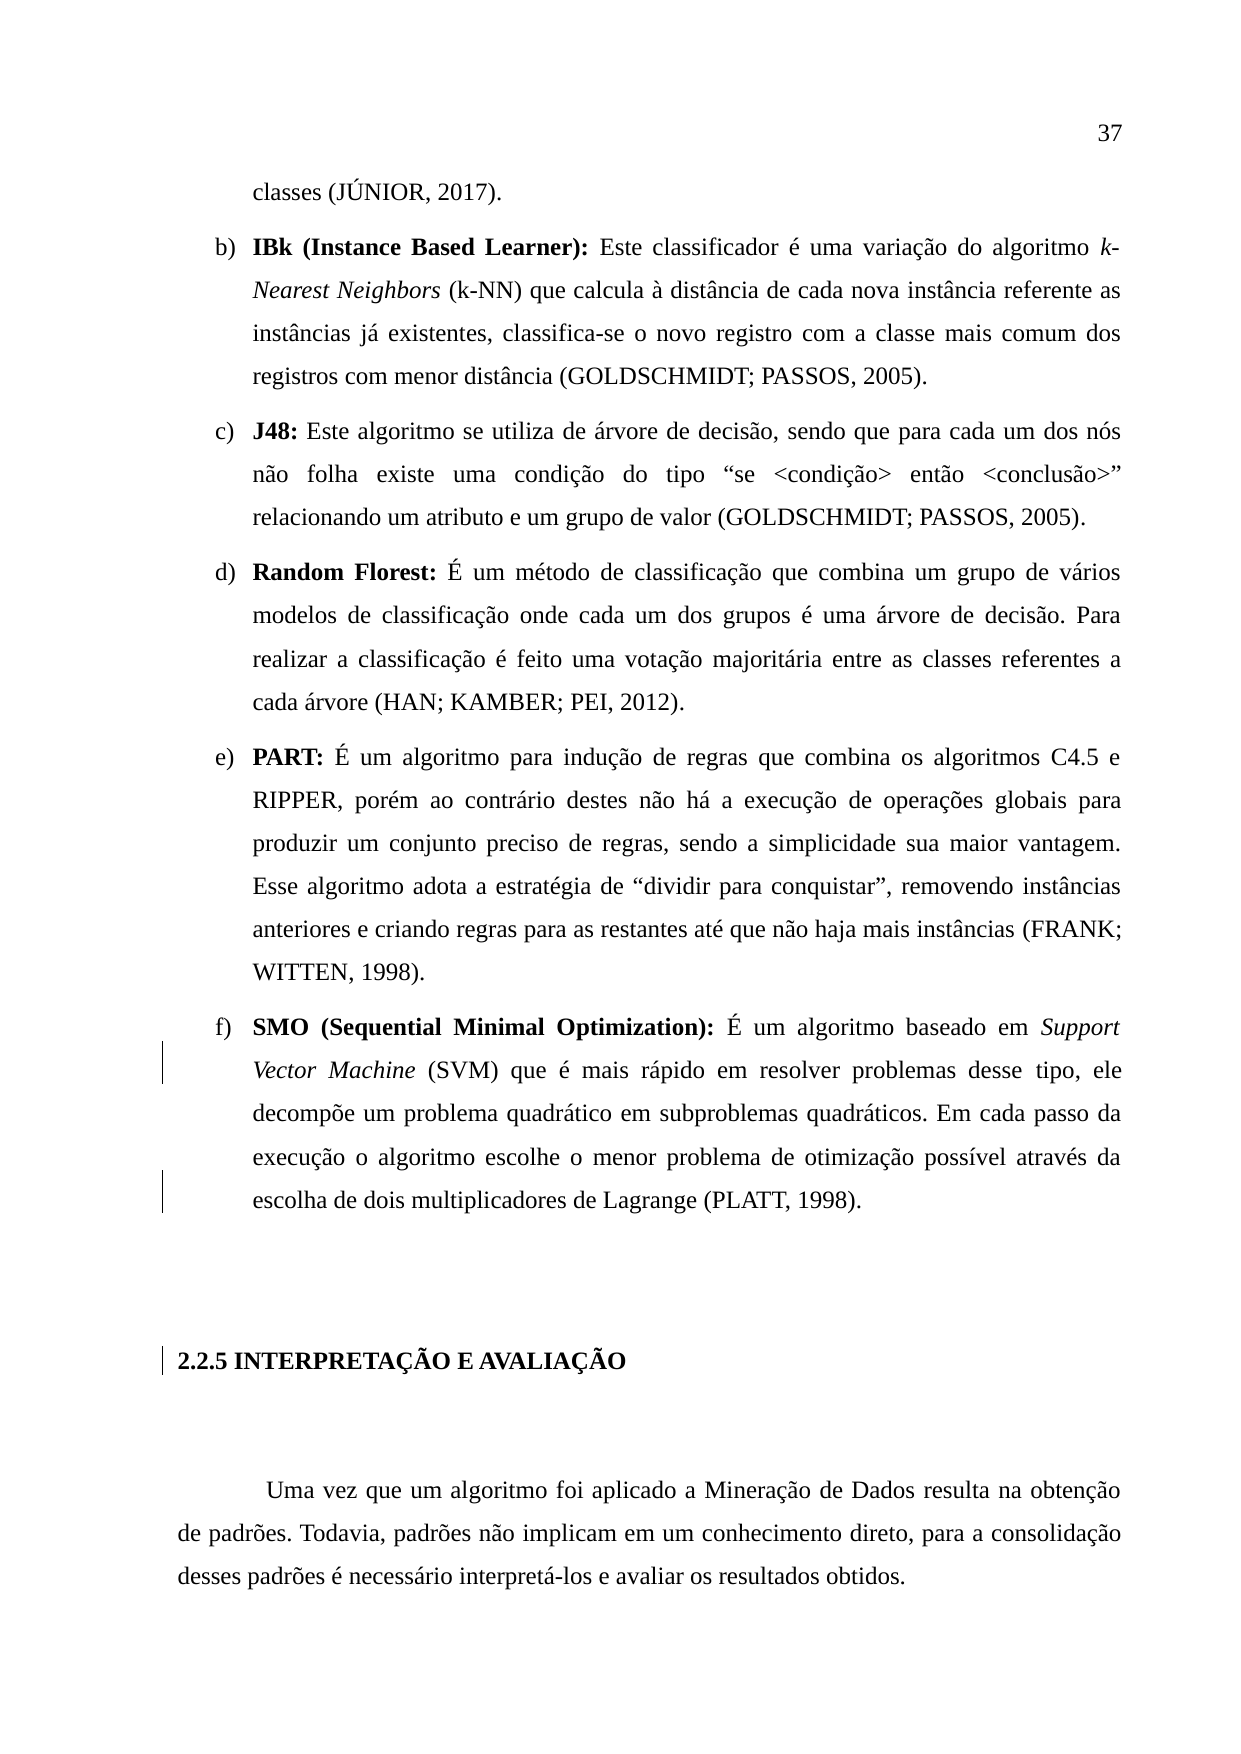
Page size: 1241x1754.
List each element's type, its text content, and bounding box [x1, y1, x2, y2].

list classes (JÚNIOR, 2017). [215, 177, 1122, 206]
text Uma vez que um algoritmo foi aplicado a Mineração de Dados resulta na obtenção de padrões. Todavia, padrões não implicam em um conhecimento direto, para a consolidação desses padrões é necessário interpretá-los e avaliar os resultados obtidos. [177, 1475, 1122, 1590]
list PART: É um algoritmo para indução de regras que combina os algoritmos C4.5 e RIPPER, porém ao contrário destes não há a execução de operações globais para produzir um conjunto preciso de regras, sendo a simplicidade sua maior vantagem. Esse algoritmo adota a estratégia de “dividir para conquistar”, removendo instâncias anteriores e criando regras para as restantes até que não haja mais instâncias (FRANK; WITTEN, 1998). [215, 742, 1122, 986]
list J48: Este algoritmo se utiliza de árvore de decisão, sendo que para cada um dos nós não folha existe uma condição do tipo “se <condição> então <conclusão>” relacionando um atributo e um grupo de valor (GOLDSCHMIDT; PASSOS, 2005). [215, 416, 1122, 531]
list Random Florest: É um método de classificação que combina um grupo de vários modelos de classificação onde cada um dos grupos é uma árvore de decisão. Para realizar a classificação é feito uma votação majoritária entre as classes referentes a cada árvore (HAN; KAMBER; PEI, 2012). [215, 557, 1122, 716]
text 2.2.5 Interpretação e Avaliação [177, 1346, 1122, 1375]
list IBk (Instance Based Learner): Este classificador é uma variação do algoritmo k-Nearest Neighbors (k-NN) que calcula à distância de cada nova instância referente as instâncias já existentes, classifica-se o novo registro com a classe mais comum dos registros com menor distância (GOLDSCHMIDT; PASSOS, 2005). [215, 232, 1122, 390]
list SMO (Sequential Minimal Optimization): É um algoritmo baseado em Support Vector Machine (SVM) que é mais rápido em resolver problemas desse tipo, ele decompõe um problema quadrático em subproblemas quadráticos. Em cada passo da execução o algoritmo escolhe o menor problema de otimização possível através da escolha de dois multiplicadores de Lagrange (PLATT, 1998). [215, 1012, 1122, 1213]
